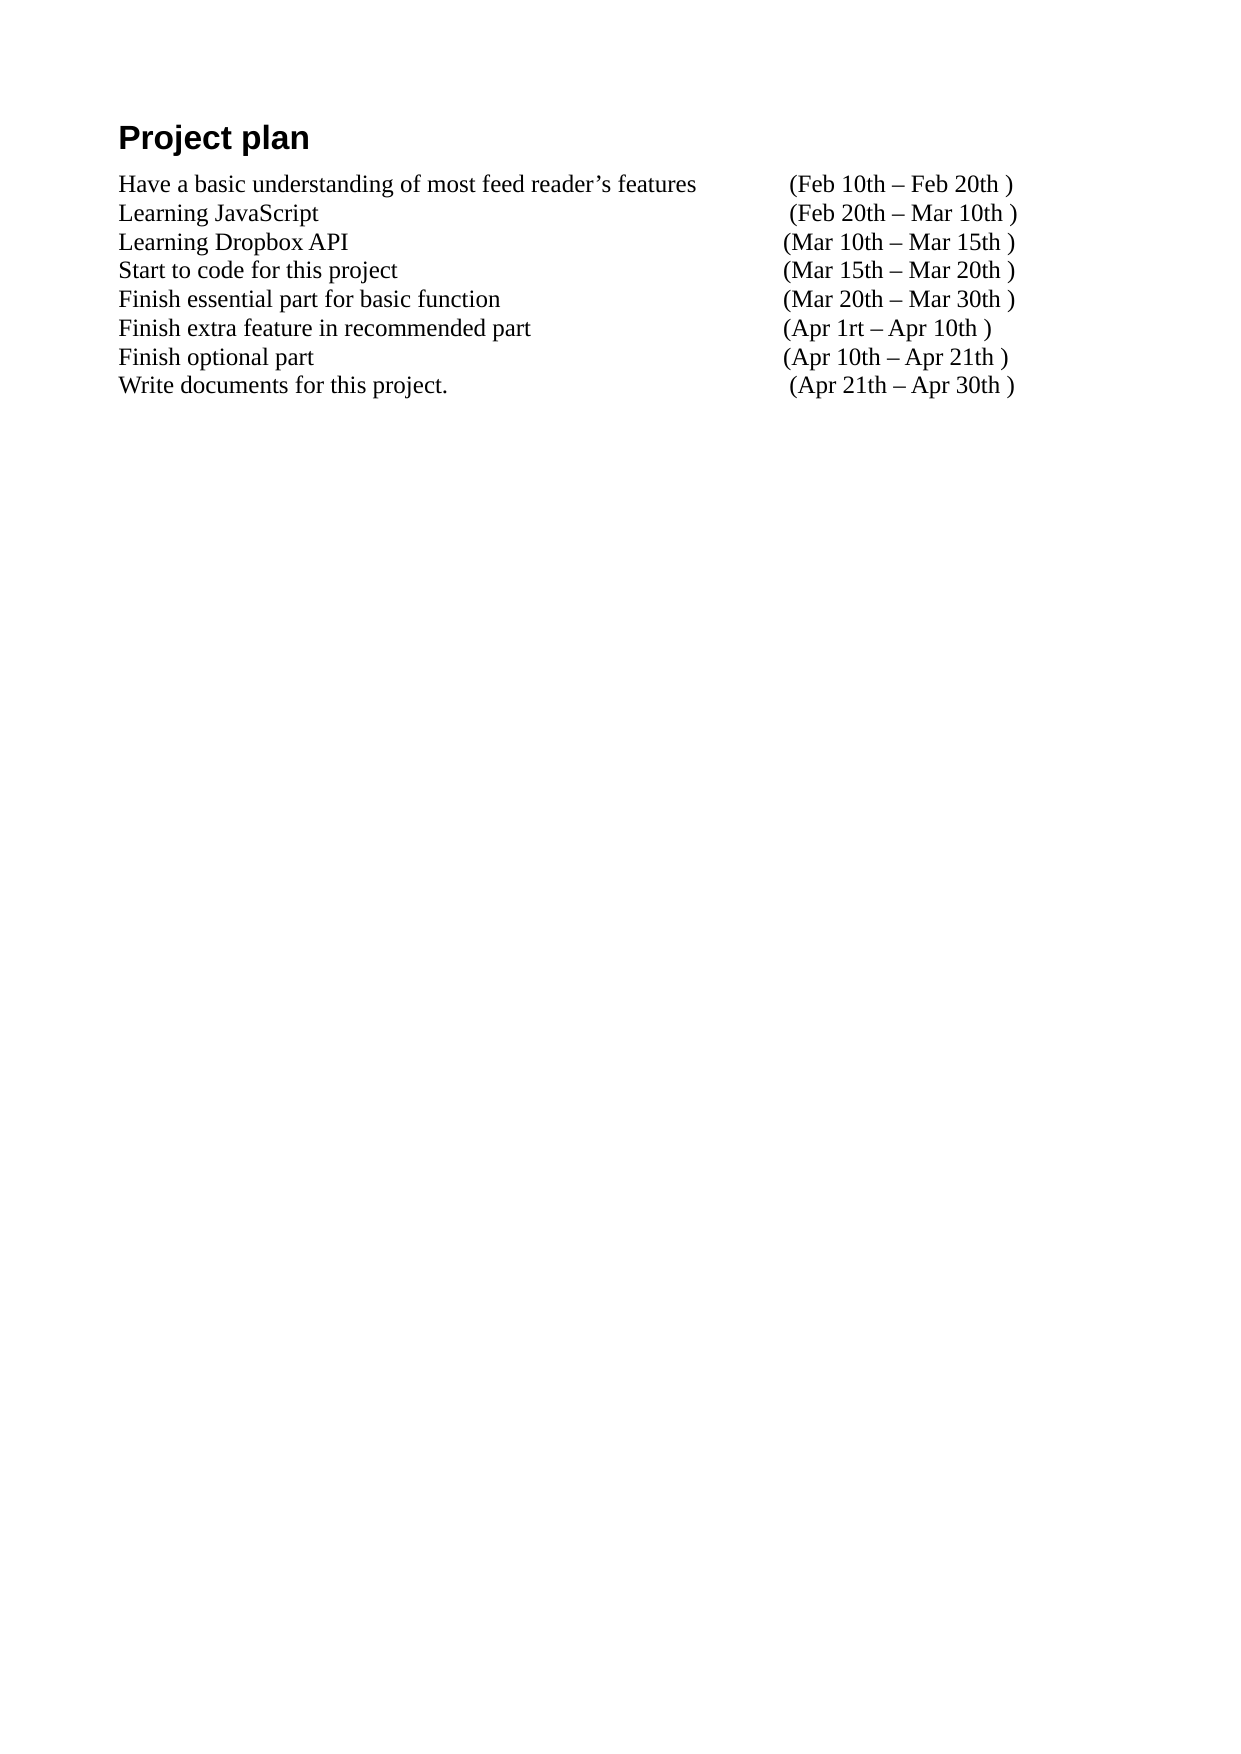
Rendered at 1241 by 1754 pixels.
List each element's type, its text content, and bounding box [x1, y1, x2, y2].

text Have a basic understanding of most feed reader’s features (Feb 10th – Feb 20th ) [118, 169, 1122, 198]
text Learning Dropbox API (Mar 10th – Mar 15th ) [118, 227, 1122, 256]
text Learning JavaScript (Feb 20th – Mar 10th ) [118, 198, 1122, 227]
text Finish essential part for basic function (Mar 20th – Mar 30th ) [118, 284, 1122, 313]
text Write documents for this project. (Apr 21th – Apr 30th ) [118, 371, 1122, 399]
subtitle Project plan [118, 118, 1122, 157]
text Finish optional part (Apr 10th – Apr 21th ) [118, 342, 1122, 371]
text Start to code for this project (Mar 15th – Mar 20th ) [118, 256, 1122, 284]
text Finish extra feature in recommended part (Apr 1rt – Apr 10th ) [118, 313, 1122, 342]
